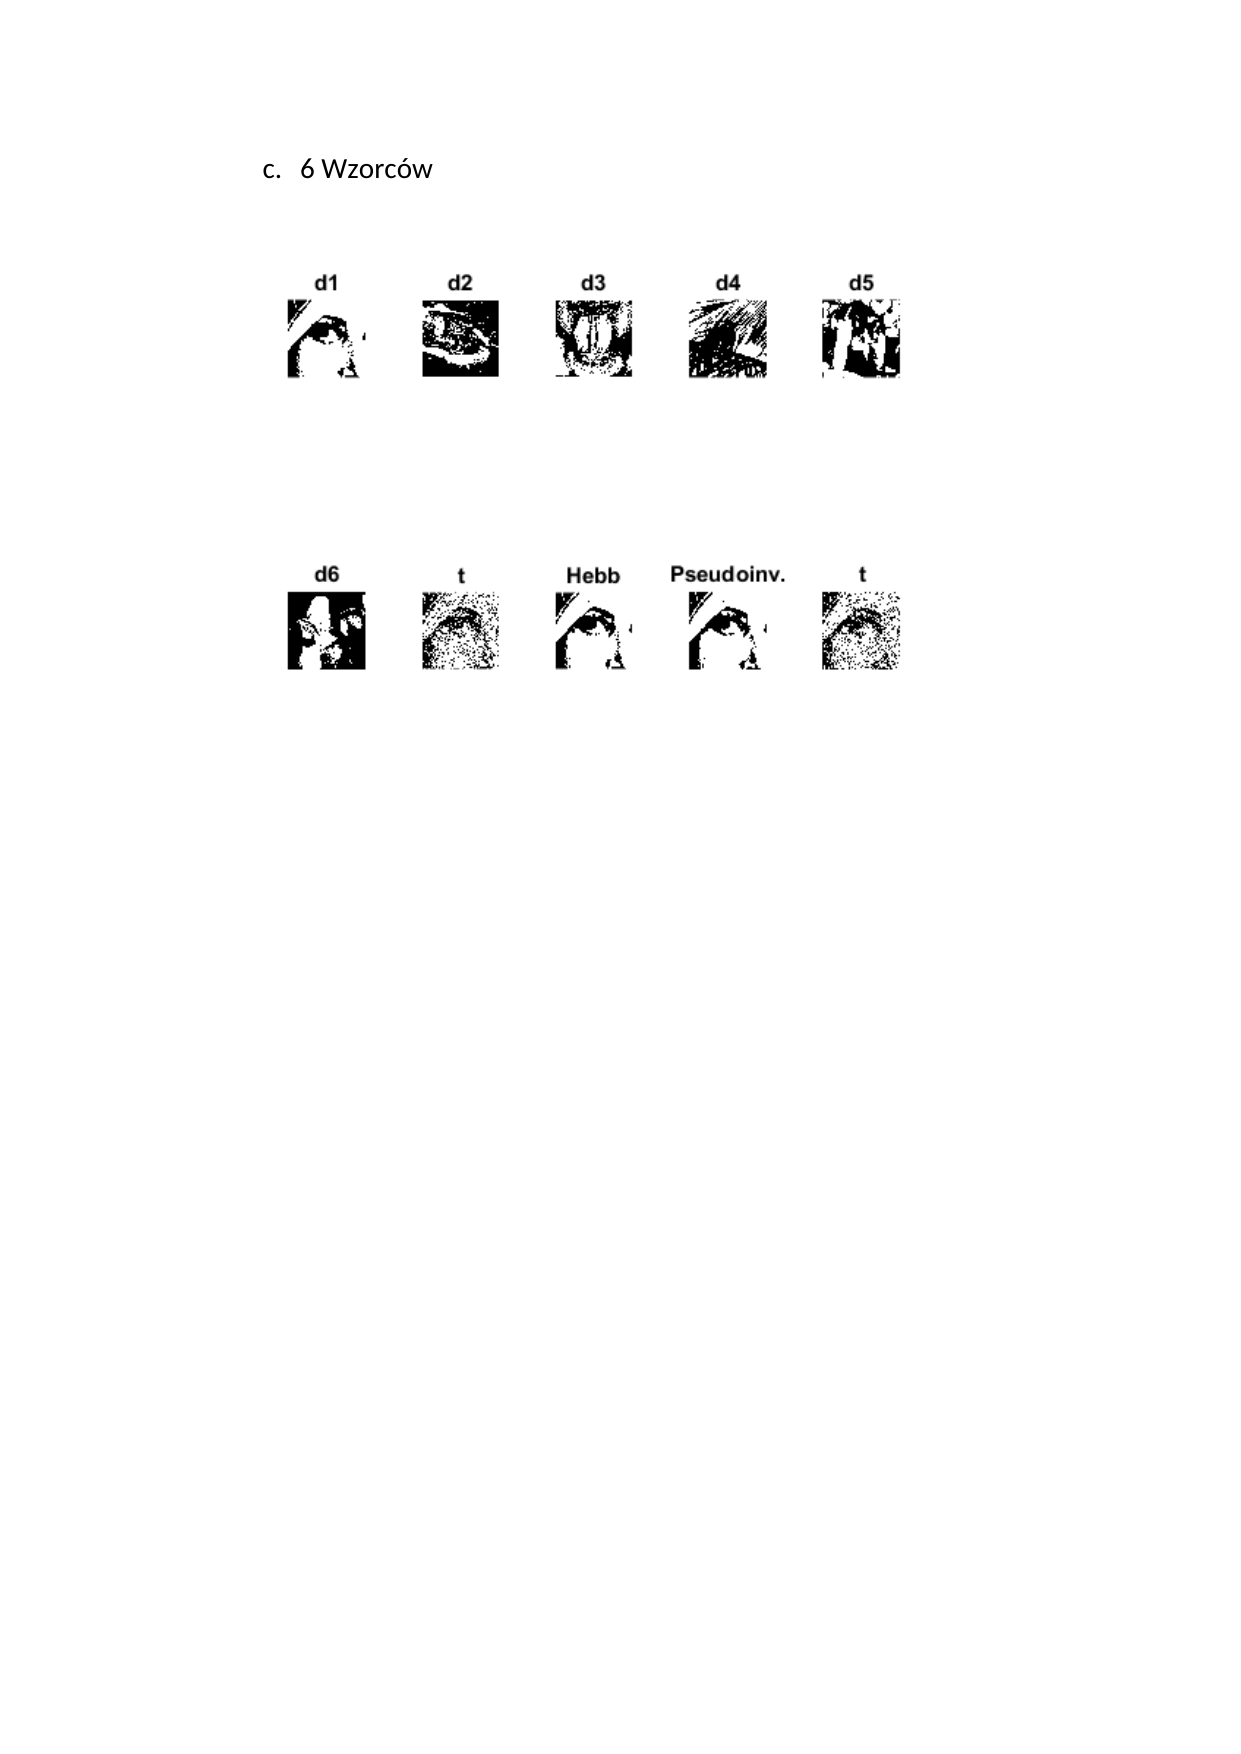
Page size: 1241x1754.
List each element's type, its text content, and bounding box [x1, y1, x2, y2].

picture [168, 188, 988, 803]
list 6 Wzorców [262, 150, 1090, 186]
